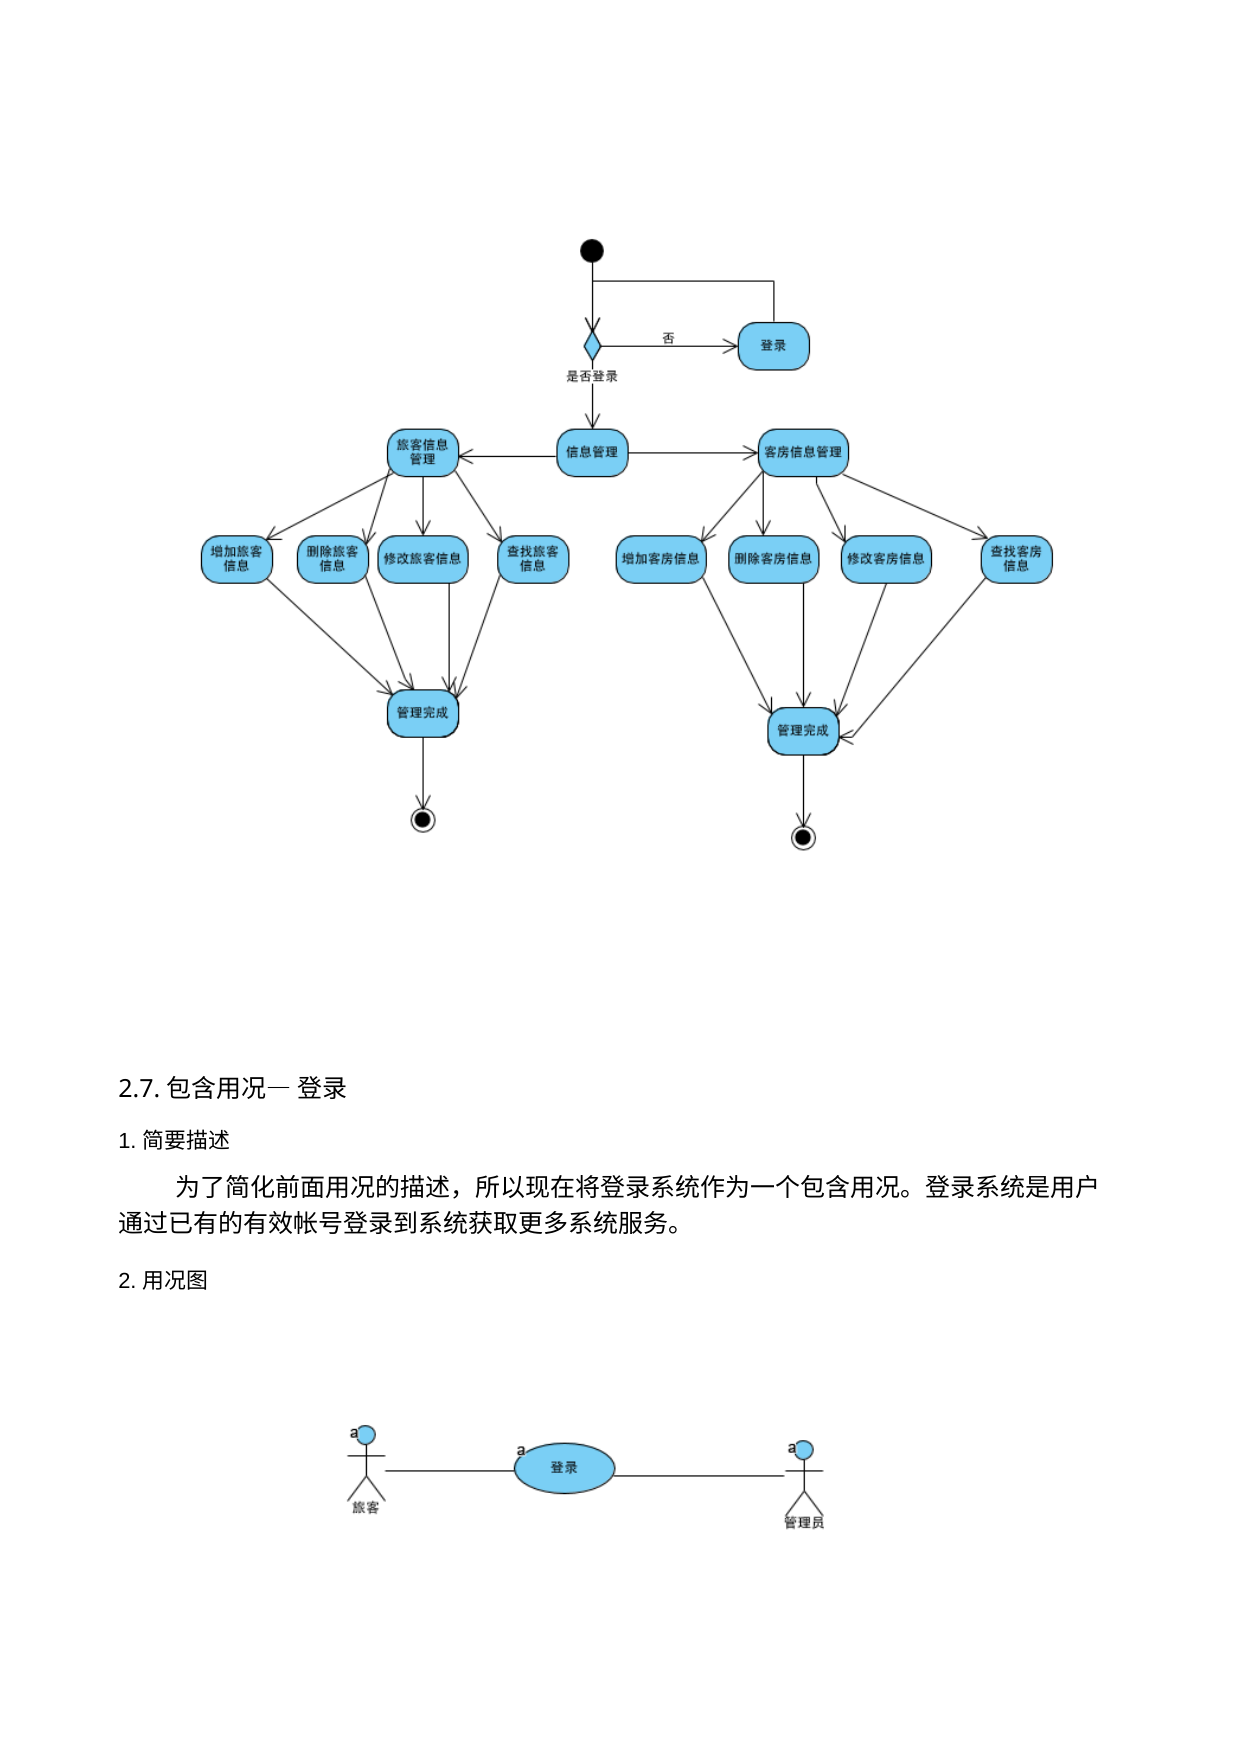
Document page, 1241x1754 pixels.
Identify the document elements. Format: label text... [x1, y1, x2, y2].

subtitle 包含用况— 登录 [118, 1068, 1122, 1104]
subtitle 简要描述 [118, 1123, 1122, 1155]
subtitle 用况图 [118, 1263, 1122, 1295]
picture [253, 1301, 987, 1685]
text 为了简化前面用况的描述，所以现在将登录系统作为一个包含用况。登录系统是用户通过已有的有效帐号登录到系统获取更多系统服务。 [118, 1167, 1122, 1240]
picture [118, 187, 1123, 905]
